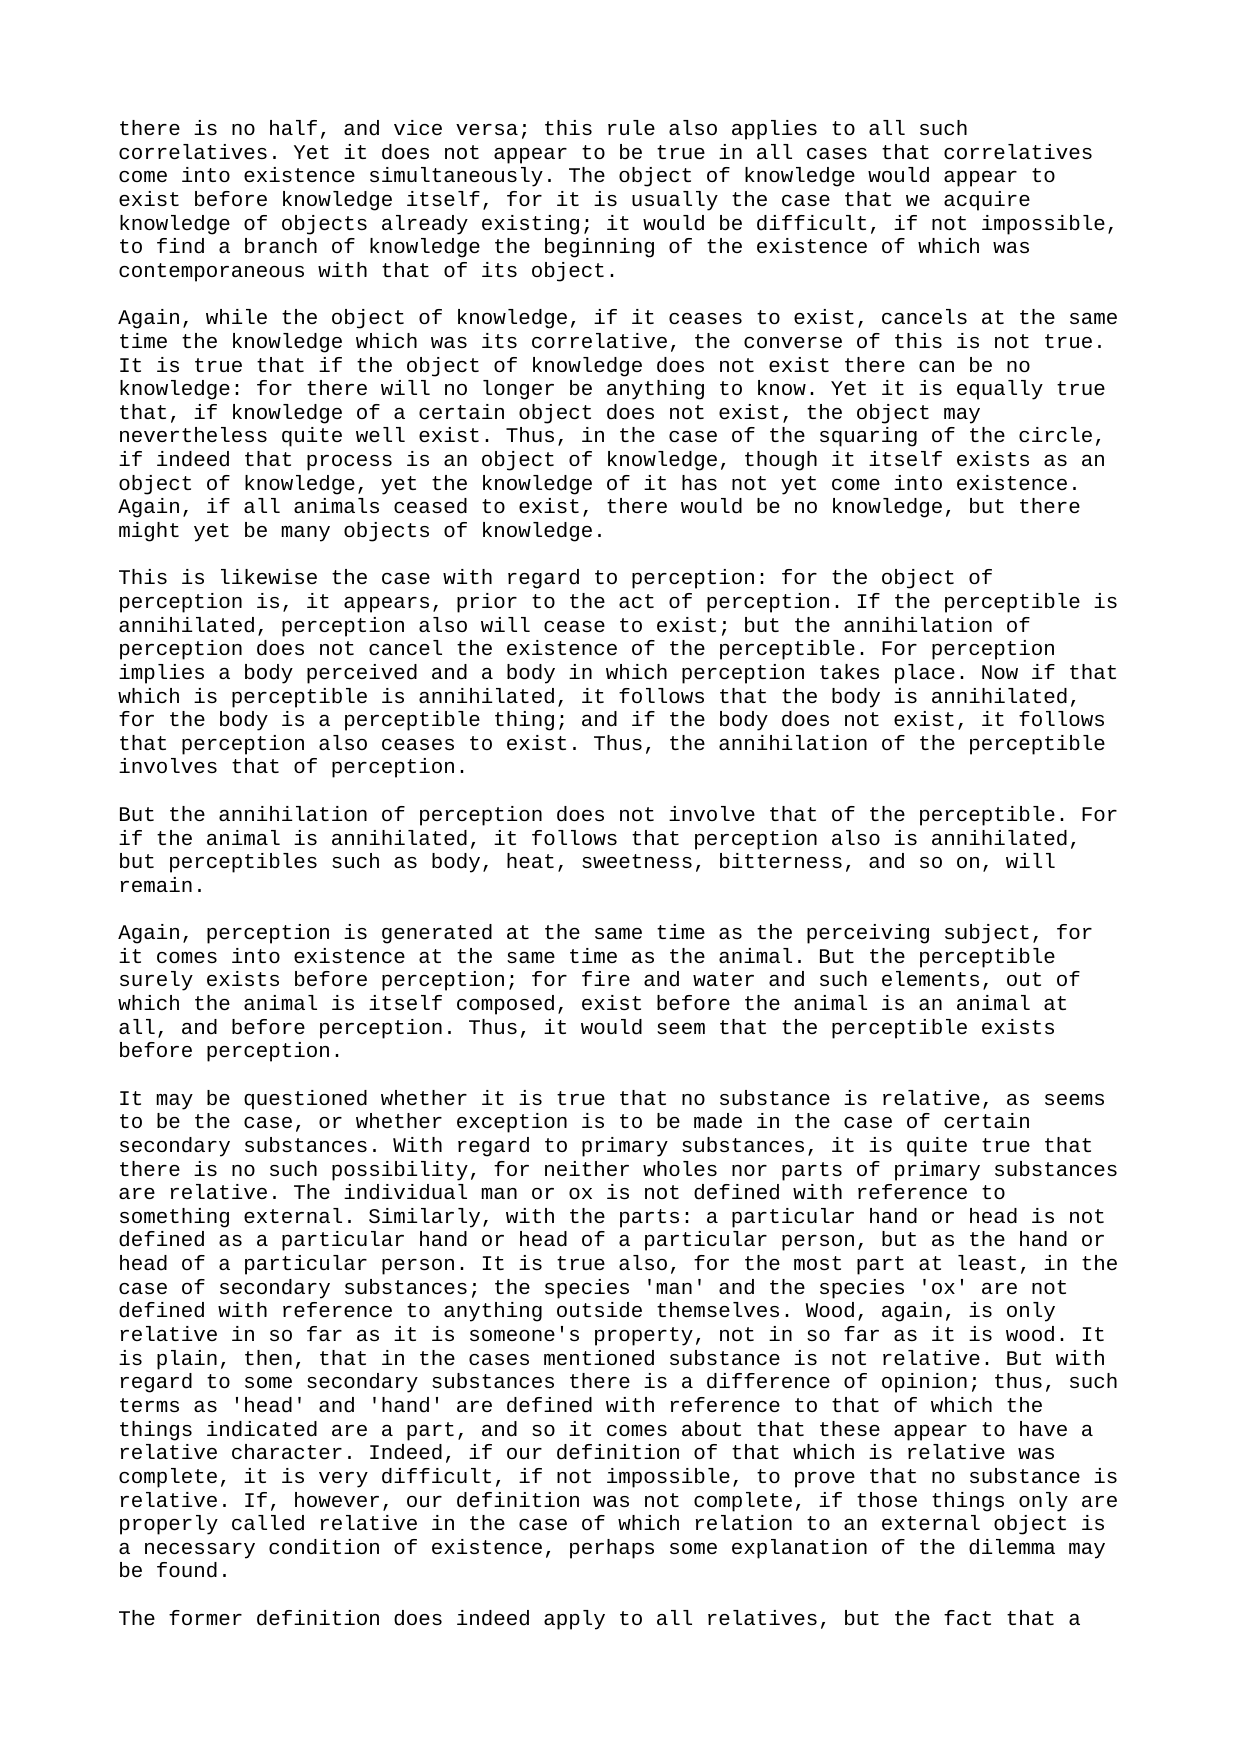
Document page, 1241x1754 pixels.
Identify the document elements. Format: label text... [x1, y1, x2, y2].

text there is no half, and vice versa; this rule also applies to all such correlatives. Yet it does not appear to be true in all cases that correlatives come into existence simultaneously. The object of knowledge would appear to exist before knowledge itself, for it is usually the case that we acquire knowledge of objects already existing; it would be difficult, if not impossible, to find a branch of knowledge the beginning of the existence of which was contemporaneous with that of its object. [118, 118, 1122, 284]
text But the annihilation of perception does not involve that of the perceptible. For if the animal is annihilated, it follows that perception also is annihilated, but perceptibles such as body, heat, sweetness, bitterness, and so on, will remain. [118, 804, 1122, 898]
text It may be questioned whether it is true that no substance is relative, as seems to be the case, or whether exception is to be made in the case of certain secondary substances. With regard to primary substances, it is quite true that there is no such possibility, for neither wholes nor parts of primary substances are relative. The individual man or ox is not defined with reference to something external. Similarly, with the parts: a particular hand or head is not defined as a particular hand or head of a particular person, but as the hand or head of a particular person. It is true also, for the most part at least, in the case of secondary substances; the species 'man' and the species 'ox' are not defined with reference to anything outside themselves. Wood, again, is only relative in so far as it is someone's property, not in so far as it is wood. It is plain, then, that in the cases mentioned substance is not relative. But with regard to some secondary substances there is a difference of opinion; thus, such terms as 'head' and 'hand' are defined with reference to that of which the things indicated are a part, and so it comes about that these appear to have a relative character. Indeed, if our definition of that which is relative was complete, it is very difficult, if not impossible, to prove that no substance is relative. If, however, our definition was not complete, if those things only are properly called relative in the case of which relation to an external object is a necessary condition of existence, perhaps some explanation of the dilemma may be found. [118, 1088, 1122, 1584]
text This is likewise the case with regard to perception: for the object of perception is, it appears, prior to the act of perception. If the perceptible is annihilated, perception also will cease to exist; but the annihilation of perception does not cancel the existence of the perceptible. For perception implies a body perceived and a body in which perception takes place. Now if that which is perceptible is annihilated, it follows that the body is annihilated, for the body is a perceptible thing; and if the body does not exist, it follows that perception also ceases to exist. Thus, the annihilation of the perceptible involves that of perception. [118, 567, 1122, 780]
text Again, perception is generated at the same time as the perceiving subject, for it comes into existence at the same time as the animal. But the perceptible surely exists before perception; for fire and water and such elements, out of which the animal is itself composed, exist before the animal is an animal at all, and before perception. Thus, it would seem that the perceptible exists before perception. [118, 922, 1122, 1064]
text The former definition does indeed apply to all relatives, but the fact that a [118, 1608, 1122, 1631]
text Again, while the object of knowledge, if it ceases to exist, cancels at the same time the knowledge which was its correlative, the converse of this is not true. It is true that if the object of knowledge does not exist there can be no knowledge: for there will no longer be anything to know. Yet it is equally true that, if knowledge of a certain object does not exist, the object may nevertheless quite well exist. Thus, in the case of the squaring of the circle, if indeed that process is an object of knowledge, though it itself exists as an object of knowledge, yet the knowledge of it has not yet come into existence. Again, if all animals ceased to exist, there would be no knowledge, but there might yet be many objects of knowledge. [118, 307, 1122, 544]
